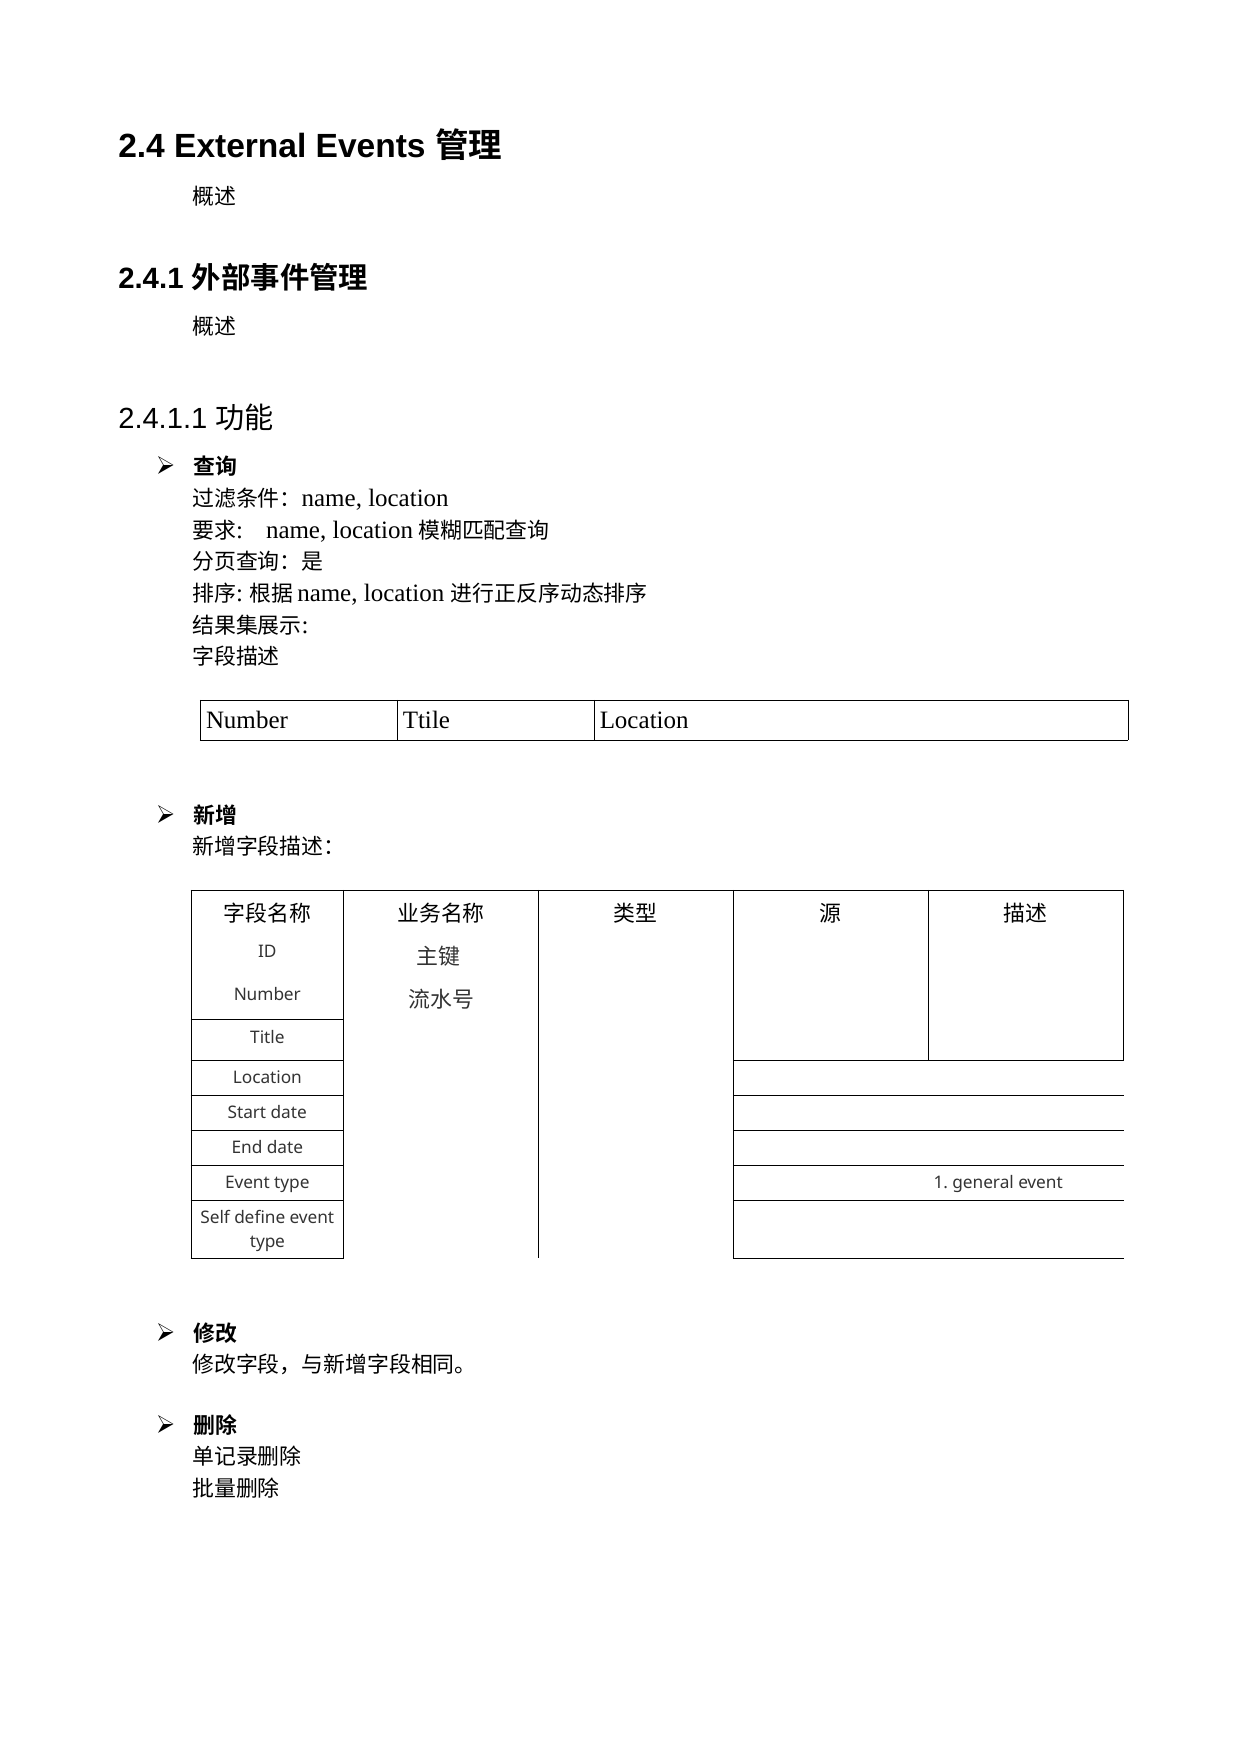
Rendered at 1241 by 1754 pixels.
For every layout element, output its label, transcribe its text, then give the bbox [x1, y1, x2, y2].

text 新增字段描述： [118, 829, 1122, 861]
list 新增 [156, 798, 1122, 829]
table_cell [734, 976, 928, 1019]
table_cell [344, 1200, 538, 1258]
table_cell [734, 1061, 928, 1094]
table_header Location [595, 701, 1128, 740]
list 删除 [156, 1408, 1122, 1439]
table_cell Number [192, 976, 343, 1019]
table_cell [539, 1060, 733, 1094]
table_header 字段名称 [192, 891, 343, 933]
table_cell 1. general event [928, 1166, 1123, 1199]
table_cell Event type [192, 1166, 343, 1199]
text 概述 [118, 309, 1122, 341]
table_cell [734, 1019, 928, 1059]
table_header Number [201, 701, 397, 740]
text 字段描述 [118, 639, 1122, 671]
table_cell [734, 1131, 928, 1164]
text 要求: name, location模糊匹配查询 [118, 513, 1122, 544]
table_cell [929, 933, 1123, 976]
table_cell [539, 1165, 733, 1199]
subtitle 2.4.1.1 功能 [118, 394, 1122, 437]
table_cell [929, 976, 1123, 1019]
table_cell Self define event type [192, 1201, 343, 1258]
text 单记录删除 [118, 1439, 1122, 1471]
table_header 业务名称 [344, 891, 538, 933]
text 概述 [118, 179, 1122, 211]
table_cell End date [192, 1131, 343, 1164]
table_cell [928, 1096, 1123, 1129]
table_cell ID [192, 933, 343, 976]
text 结果集展示: [118, 608, 1122, 639]
table_cell [539, 1095, 733, 1129]
table_cell [539, 1019, 733, 1059]
table_cell Title [192, 1020, 343, 1059]
table_cell [928, 1061, 1123, 1094]
table_cell [929, 1019, 1123, 1059]
table_header Ttile [398, 701, 594, 740]
table_cell [344, 1095, 538, 1129]
text 排序: 根据name, location 进行正反序动态排序 [118, 576, 1122, 608]
table_cell [734, 1166, 928, 1199]
text 修改字段，与新增字段相同。 [118, 1347, 1122, 1379]
table_cell [539, 976, 733, 1019]
table_cell [734, 933, 928, 976]
table_cell 主键 [344, 933, 538, 976]
subtitle 2.4 External Events 管理 [118, 118, 1122, 167]
table_header 源 [734, 891, 928, 933]
table_header 类型 [539, 891, 733, 933]
list 查询 [156, 449, 1122, 481]
table_cell [344, 1165, 538, 1199]
table_header 描述 [929, 891, 1123, 933]
table_cell 流水号 [344, 976, 538, 1019]
table_cell [539, 1200, 733, 1258]
table_cell [734, 1096, 928, 1129]
table_cell [539, 1130, 733, 1164]
table_cell [928, 1131, 1123, 1164]
table_cell [539, 933, 733, 976]
table_cell [344, 1060, 538, 1094]
table_cell [734, 1201, 928, 1258]
table_cell Location [192, 1061, 343, 1094]
text 过滤条件：name, location [118, 481, 1122, 513]
text 分页查询：是 [118, 544, 1122, 576]
text 批量删除 [118, 1471, 1122, 1503]
table_cell Start date [192, 1096, 343, 1129]
table_cell [928, 1201, 1123, 1258]
table_cell [344, 1130, 538, 1164]
subtitle 2.4.1 外部事件管理 [118, 254, 1122, 297]
list 修改 [156, 1316, 1122, 1347]
table_cell [344, 1019, 538, 1059]
